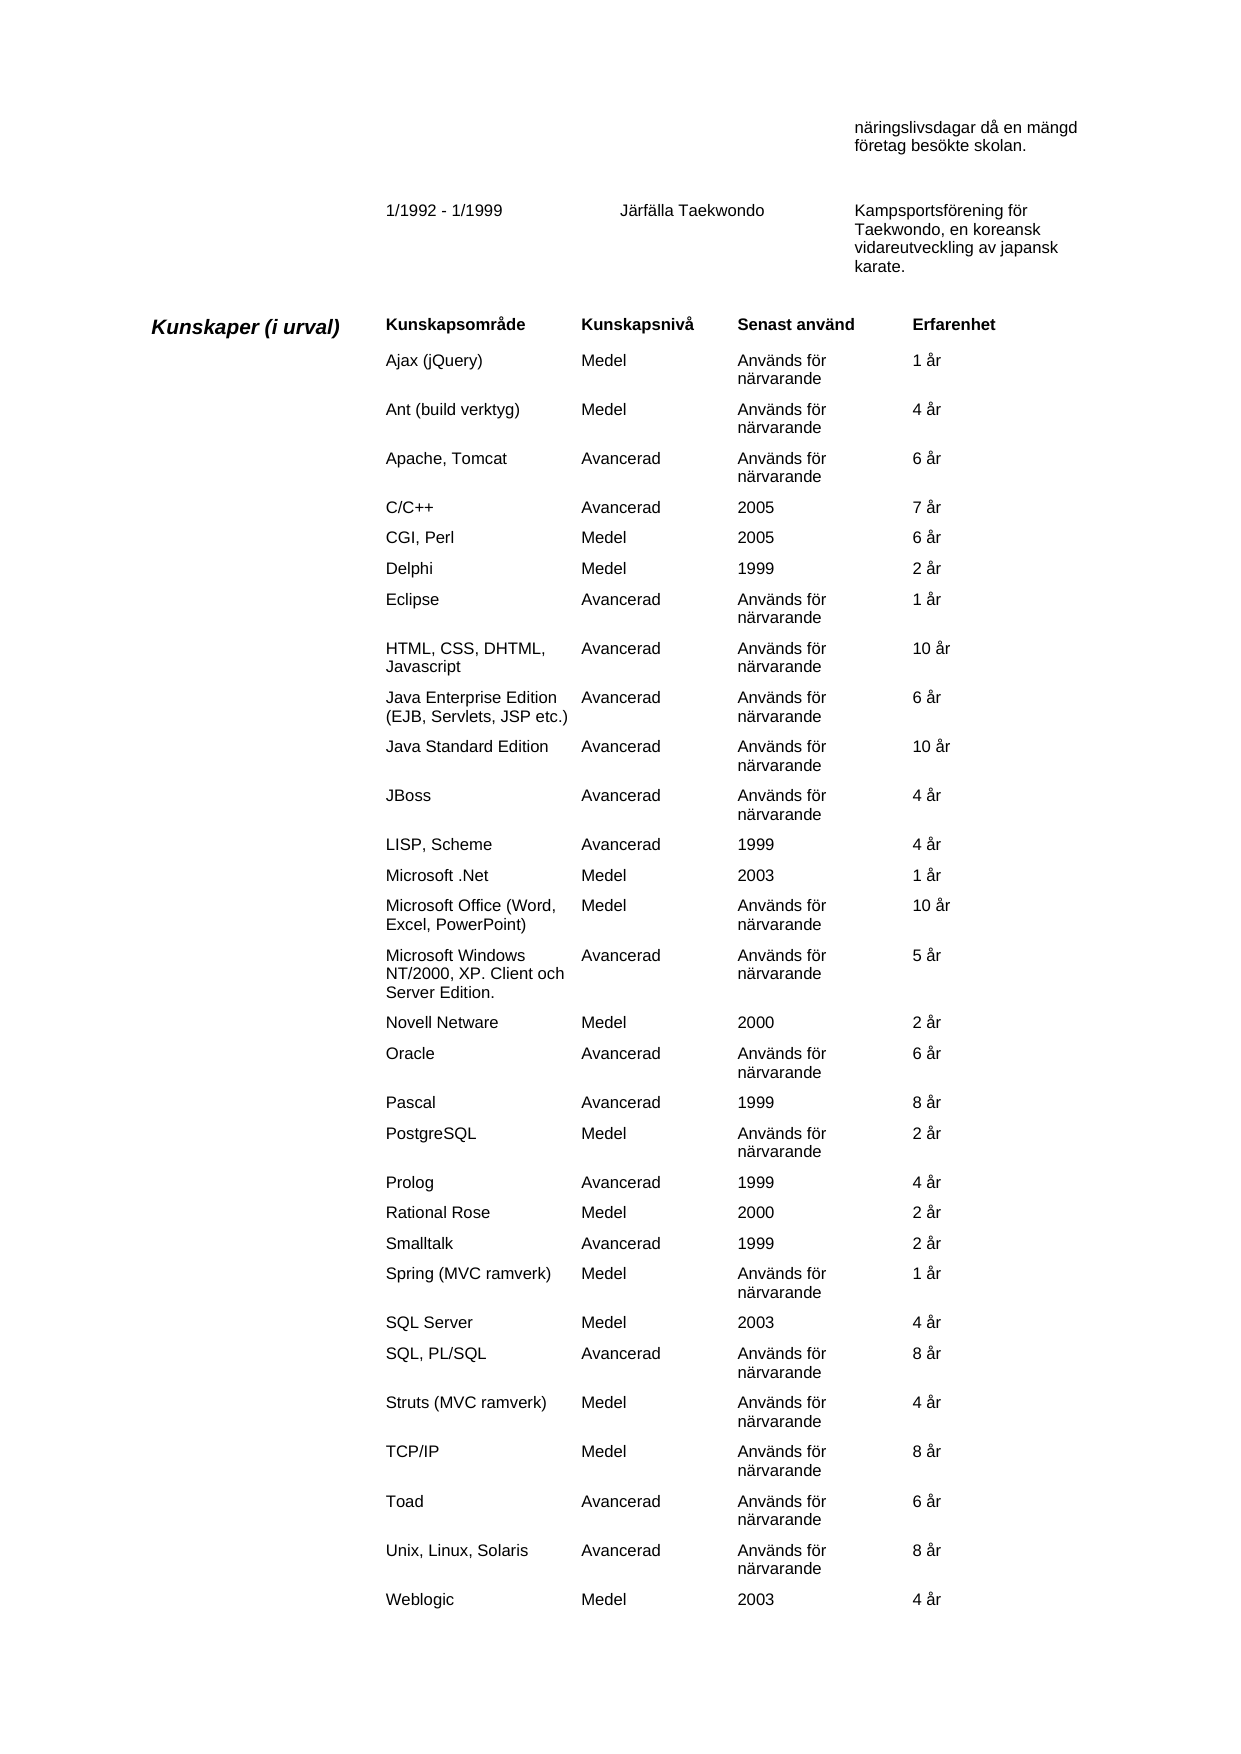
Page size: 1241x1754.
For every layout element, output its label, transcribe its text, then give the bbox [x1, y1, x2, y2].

table_header Kunskaper (i urval) [151, 310, 386, 345]
table_cell 4 år [912, 781, 1089, 830]
table_cell Avancerad [581, 443, 737, 492]
table_cell Medel [581, 345, 737, 394]
table_cell SQL, PL/SQL [386, 1339, 581, 1388]
table_cell [151, 1038, 386, 1087]
table_cell [151, 1008, 386, 1038]
table_cell Medel [581, 1198, 737, 1228]
table_cell [151, 633, 386, 682]
table_cell Medel [581, 394, 737, 443]
table_cell [151, 731, 386, 781]
table_cell Medel [581, 1584, 737, 1615]
table_cell [151, 443, 386, 492]
table_cell [151, 1198, 386, 1228]
table_cell 1999 [737, 1167, 912, 1198]
table_cell Avancerad [581, 682, 737, 731]
table_cell 1 år [912, 584, 1089, 633]
table_cell [151, 394, 386, 443]
table_cell C/C++ [386, 493, 581, 523]
table_cell [151, 1584, 386, 1615]
table_cell [151, 1486, 386, 1535]
table_header 1/1992 - 1/1999 [386, 196, 620, 282]
table_cell 2003 [737, 860, 912, 891]
table_cell 8 år [912, 1535, 1089, 1584]
table_cell [151, 1437, 386, 1486]
table_cell [151, 830, 386, 860]
table_cell [151, 1167, 386, 1198]
table_cell Medel [581, 523, 737, 553]
table_cell 6 år [912, 1038, 1089, 1087]
table_cell 8 år [912, 1339, 1089, 1388]
table_header Senast använd [737, 310, 912, 345]
table_cell Medel [581, 1437, 737, 1486]
table_cell Ant (build verktyg) [386, 394, 581, 443]
table_cell Avancerad [581, 1088, 737, 1118]
table_cell 4 år [912, 830, 1089, 860]
table_cell Java Enterprise Edition (EJB, Servlets, JSP etc.) [386, 682, 581, 731]
table_cell Weblogic [386, 1584, 581, 1615]
table_cell [151, 345, 386, 394]
table_cell [151, 1088, 386, 1118]
table_cell [151, 1118, 386, 1167]
table_cell 10 år [912, 731, 1089, 781]
table_cell 4 år [912, 394, 1089, 443]
table_cell Används för närvarande [737, 584, 912, 633]
table_cell 4 år [912, 1388, 1089, 1437]
table_cell 5 år [912, 940, 1089, 1008]
table_cell Används för närvarande [737, 1388, 912, 1437]
table_cell Används för närvarande [737, 1339, 912, 1388]
table_cell Används för närvarande [737, 891, 912, 940]
table_header Järfälla Taekwondo [620, 196, 854, 282]
table_header [151, 196, 386, 282]
table_cell CGI, Perl [386, 523, 581, 553]
table_cell 1999 [737, 1228, 912, 1259]
table_cell [151, 891, 386, 940]
table_cell Används för närvarande [737, 1486, 912, 1535]
table_cell 10 år [912, 891, 1089, 940]
table_cell [151, 523, 386, 553]
table_cell Prolog [386, 1167, 581, 1198]
table_cell Apache, Tomcat [386, 443, 581, 492]
table_cell PostgreSQL [386, 1118, 581, 1167]
table_cell [151, 1388, 386, 1437]
table_cell Delphi [386, 554, 581, 584]
table_header [620, 118, 854, 168]
table_cell Används för närvarande [737, 443, 912, 492]
table_cell 1 år [912, 345, 1089, 394]
table_cell Medel [581, 554, 737, 584]
table_cell 6 år [912, 523, 1089, 553]
table_cell Novell Netware [386, 1008, 581, 1038]
table_cell 1999 [737, 1088, 912, 1118]
table_cell 2000 [737, 1008, 912, 1038]
table_cell 4 år [912, 1167, 1089, 1198]
table_cell 2005 [737, 523, 912, 553]
table_cell 1999 [737, 554, 912, 584]
table_cell Toad [386, 1486, 581, 1535]
table_cell 1999 [737, 830, 912, 860]
table_cell Spring (MVC ramverk) [386, 1259, 581, 1308]
table_cell [151, 682, 386, 731]
table_cell Avancerad [581, 940, 737, 1008]
table_cell 8 år [912, 1088, 1089, 1118]
table_cell 1 år [912, 1259, 1089, 1308]
table_cell 6 år [912, 443, 1089, 492]
table_cell Struts (MVC ramverk) [386, 1388, 581, 1437]
table_cell Används för närvarande [737, 1437, 912, 1486]
table_cell [151, 860, 386, 891]
table_cell Eclipse [386, 584, 581, 633]
table_cell 2 år [912, 554, 1089, 584]
table_cell Används för närvarande [737, 633, 912, 682]
table_header Kunskapsområde [386, 310, 581, 345]
table_cell Pascal [386, 1088, 581, 1118]
table_cell Används för närvarande [737, 682, 912, 731]
table_cell Medel [581, 1118, 737, 1167]
table_cell [151, 940, 386, 1008]
table_cell 2 år [912, 1198, 1089, 1228]
table_cell Oracle [386, 1038, 581, 1087]
table_cell Microsoft Office (Word, Excel, PowerPoint) [386, 891, 581, 940]
table_cell [151, 554, 386, 584]
table_cell Avancerad [581, 1038, 737, 1087]
table_cell Microsoft .Net [386, 860, 581, 891]
table_cell 10 år [912, 633, 1089, 682]
table_cell Avancerad [581, 493, 737, 523]
table_header Erfarenhet [912, 310, 1089, 345]
table_cell [151, 1339, 386, 1388]
table_cell [151, 1535, 386, 1584]
table_cell Avancerad [581, 584, 737, 633]
table_cell Används för närvarande [737, 731, 912, 781]
table_cell Används för närvarande [737, 1038, 912, 1087]
table_cell Medel [581, 1388, 737, 1437]
table_cell Avancerad [581, 1167, 737, 1198]
table_cell 4 år [912, 1584, 1089, 1615]
table_header Kampsportsförening för Taekwondo, en koreansk vidareutveckling av japansk karate. [854, 196, 1089, 282]
table_cell Medel [581, 1008, 737, 1038]
table_cell Används för närvarande [737, 1535, 912, 1584]
table_cell 2 år [912, 1118, 1089, 1167]
table_header näringslivsdagar då en mängd företag besökte skolan. [854, 118, 1089, 168]
table_cell Medel [581, 1259, 737, 1308]
table_cell 1 år [912, 860, 1089, 891]
table_cell Rational Rose [386, 1198, 581, 1228]
table_cell Används för närvarande [737, 345, 912, 394]
table_cell LISP, Scheme [386, 830, 581, 860]
table_cell Används för närvarande [737, 781, 912, 830]
table_header [386, 118, 620, 168]
table_cell Används för närvarande [737, 1259, 912, 1308]
table_cell Används för närvarande [737, 394, 912, 443]
table_cell [151, 493, 386, 523]
table_cell 2 år [912, 1008, 1089, 1038]
table_cell Avancerad [581, 633, 737, 682]
table_cell 2003 [737, 1584, 912, 1615]
table_cell HTML, CSS, DHTML, Javascript [386, 633, 581, 682]
table_cell [151, 584, 386, 633]
table_cell Avancerad [581, 731, 737, 781]
table_cell [151, 1228, 386, 1259]
table_cell 6 år [912, 682, 1089, 731]
table_cell 8 år [912, 1437, 1089, 1486]
table_cell Ajax (jQuery) [386, 345, 581, 394]
table_cell Medel [581, 891, 737, 940]
table_cell Java Standard Edition [386, 731, 581, 781]
table_header Kunskapsnivå [581, 310, 737, 345]
table_cell Smalltalk [386, 1228, 581, 1259]
table_cell Används för närvarande [737, 1118, 912, 1167]
table_cell Avancerad [581, 1339, 737, 1388]
table_cell [151, 781, 386, 830]
table_cell 2003 [737, 1308, 912, 1338]
table_cell 4 år [912, 1308, 1089, 1338]
table_cell Avancerad [581, 1535, 737, 1584]
table_cell TCP/IP [386, 1437, 581, 1486]
table_cell 2 år [912, 1228, 1089, 1259]
table_cell Används för närvarande [737, 940, 912, 1008]
table_cell JBoss [386, 781, 581, 830]
table_cell Avancerad [581, 781, 737, 830]
table_cell Medel [581, 860, 737, 891]
table_cell SQL Server [386, 1308, 581, 1338]
table_cell [151, 1308, 386, 1338]
table_header [151, 118, 386, 168]
table_cell Medel [581, 1308, 737, 1338]
table_cell Avancerad [581, 830, 737, 860]
table_cell 6 år [912, 1486, 1089, 1535]
table_cell 7 år [912, 493, 1089, 523]
table_cell Microsoft Windows NT/2000, XP. Client och Server Edition. [386, 940, 581, 1008]
table_cell Avancerad [581, 1228, 737, 1259]
table_cell Unix, Linux, Solaris [386, 1535, 581, 1584]
table_cell 2005 [737, 493, 912, 523]
table_cell 2000 [737, 1198, 912, 1228]
table_cell Avancerad [581, 1486, 737, 1535]
table_cell [151, 1259, 386, 1308]
